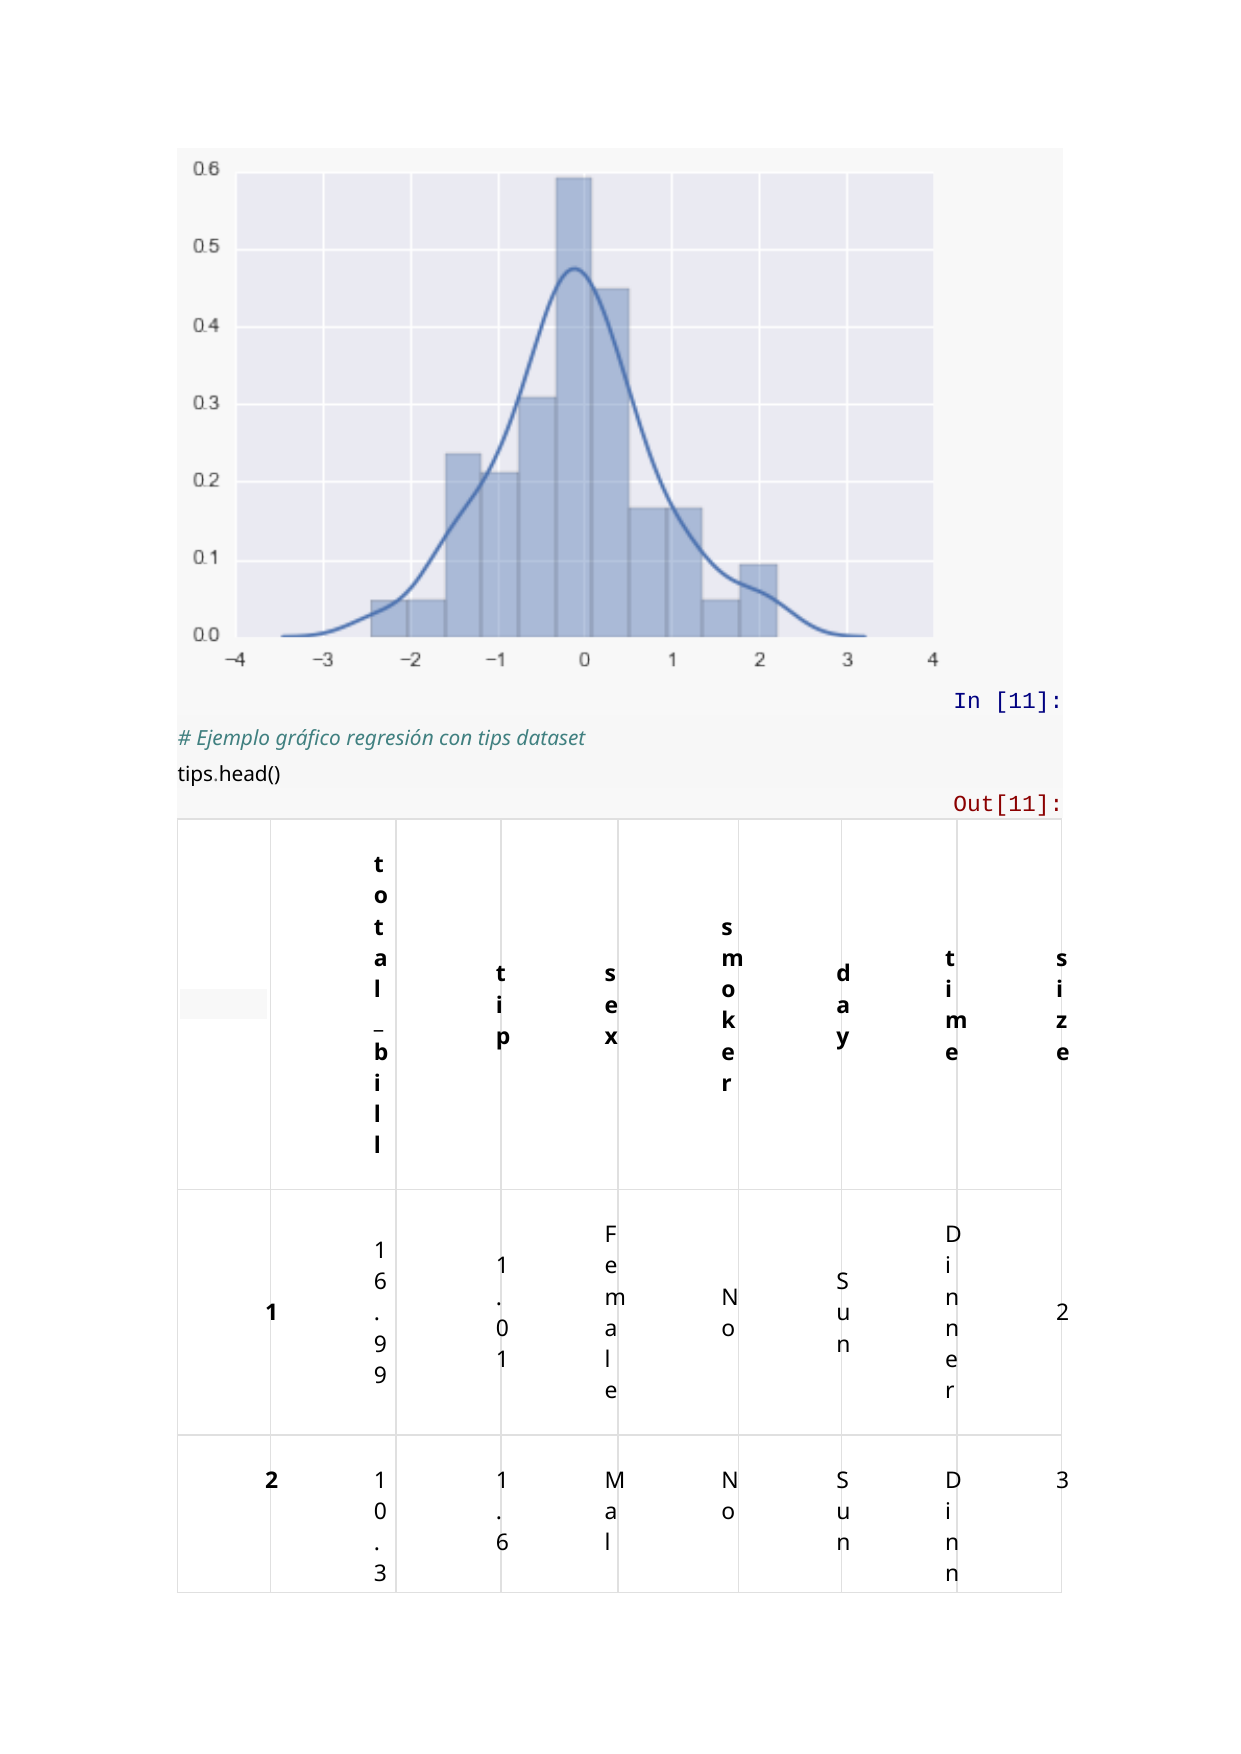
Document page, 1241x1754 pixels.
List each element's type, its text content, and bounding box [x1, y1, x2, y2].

table_header [178, 820, 270, 1188]
table_cell Dinner [842, 1190, 956, 1434]
text # Ejemplo gráfico regresión con tips dataset [177, 715, 1063, 752]
table_header total_bill [271, 820, 395, 1188]
table_cell Sun [739, 1190, 841, 1434]
text tips.head() [177, 752, 1063, 788]
table_cell 16.99 [271, 1190, 395, 1434]
table_cell 1.01 [397, 1190, 500, 1434]
text Out[11]: [177, 788, 1063, 818]
table_cell 10.34 [271, 1436, 395, 1592]
text In [11]: [177, 685, 1063, 715]
table_cell No [619, 1436, 738, 1592]
table_header sex [502, 820, 617, 1188]
table_cell 2 [178, 1436, 270, 1592]
table_header size [958, 820, 1061, 1188]
table_header smoker [619, 820, 738, 1188]
table_cell 2 [958, 1190, 1061, 1434]
table_cell 3 [958, 1436, 1061, 1592]
table_cell Male [502, 1436, 617, 1592]
table_header day [739, 820, 841, 1188]
table_header time [842, 820, 956, 1188]
table_cell Dinner [842, 1436, 956, 1592]
table_cell 1.66 [397, 1436, 500, 1592]
table_cell 1 [178, 1190, 270, 1434]
table_header tip [397, 820, 500, 1188]
table_cell No [619, 1190, 738, 1434]
table_cell Female [502, 1190, 617, 1434]
table_cell Sun [739, 1436, 841, 1592]
